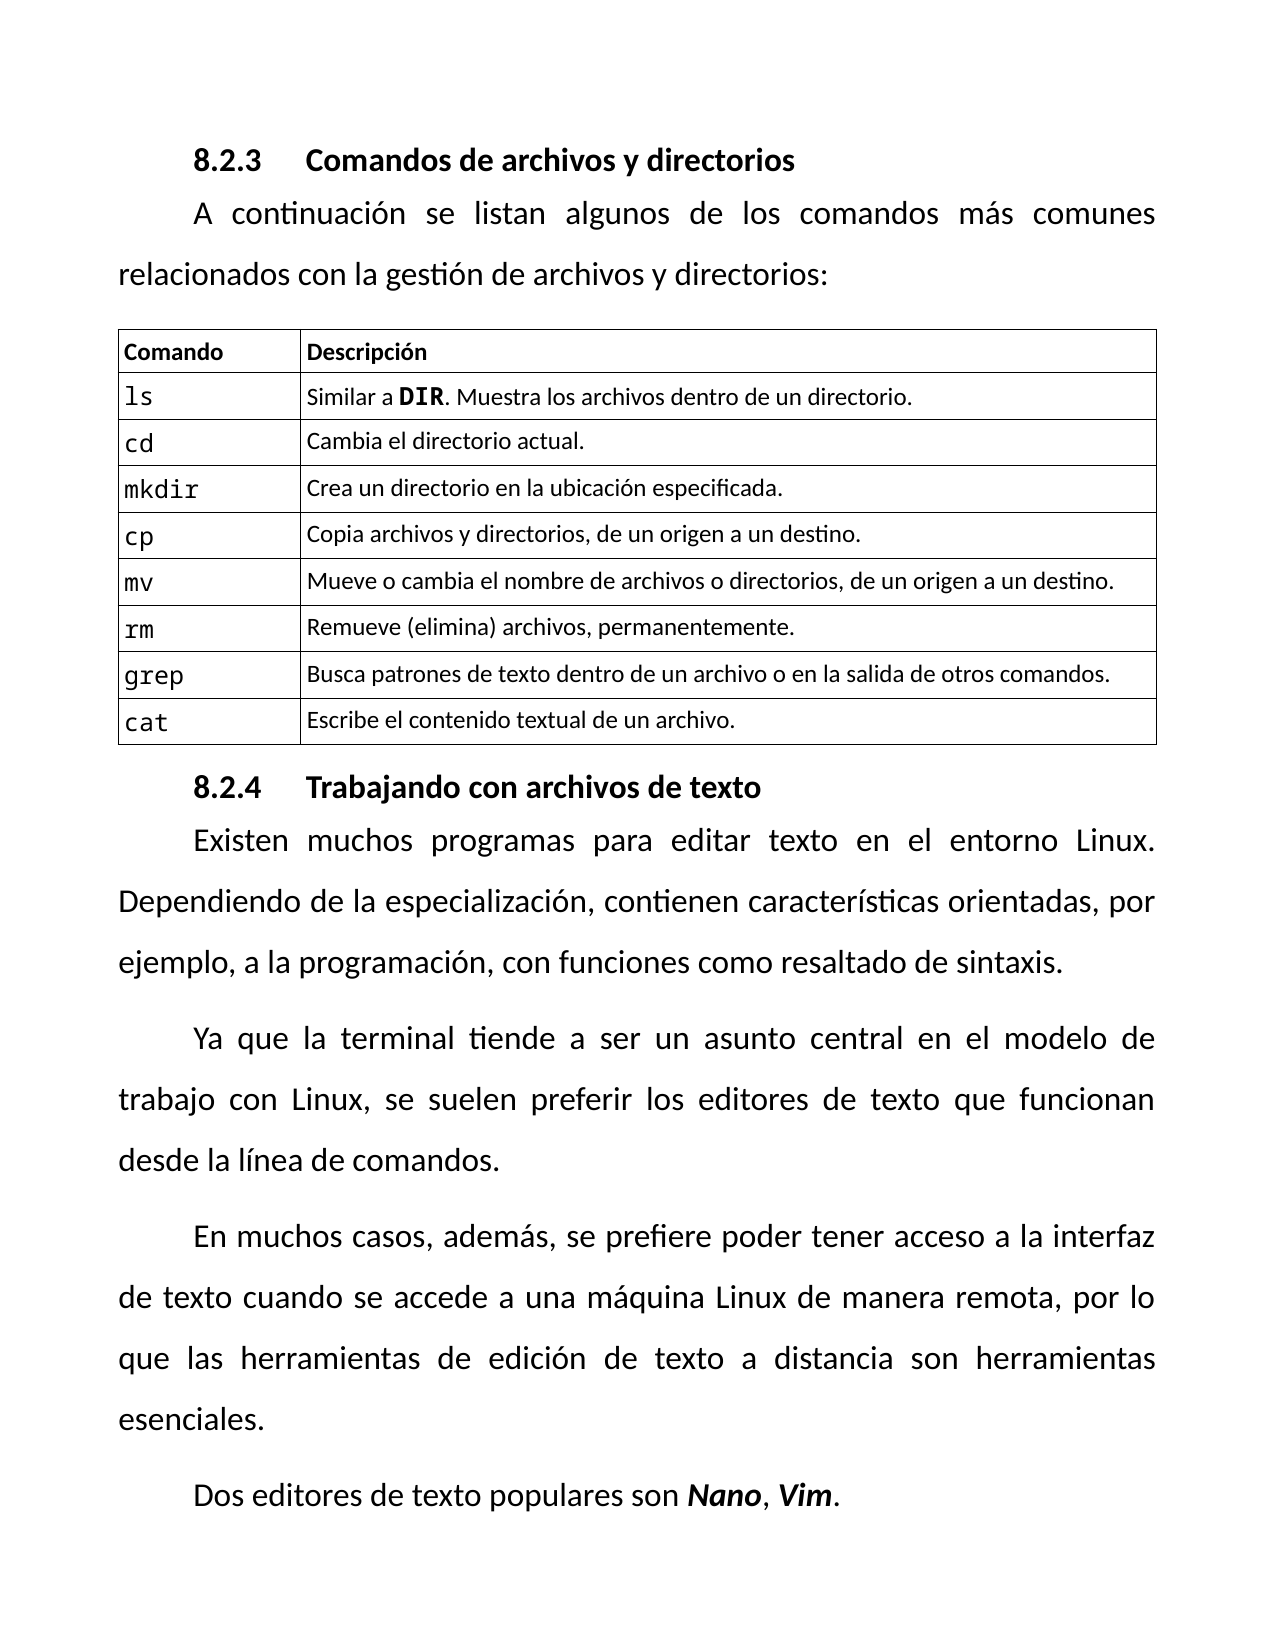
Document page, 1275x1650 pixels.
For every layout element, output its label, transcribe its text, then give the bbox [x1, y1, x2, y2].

text A continuación se listan algunos de los comandos más comunes relacionados con la gestión de archivos y directorios: [118, 192, 1157, 294]
table_cell grep [119, 652, 300, 698]
table_cell cp [119, 513, 300, 558]
table_cell mv [119, 559, 300, 605]
table_header Comando [119, 330, 300, 372]
table_cell Crea un directorio en la ubicación especificada. [301, 466, 1156, 512]
table_cell cat [119, 699, 300, 744]
table_cell Copia archivos y directorios, de un origen a un destino. [301, 513, 1156, 558]
table_header Descripción [301, 330, 1156, 372]
table_cell Busca patrones de texto dentro de un archivo o en la salida de otros comandos. [301, 652, 1156, 698]
subtitle Trabajando con archivos de texto [193, 766, 1157, 807]
text Existen muchos programas para editar texto en el entorno Linux. Dependiendo de la especialización, contienen características orientadas, por ejemplo, a la programación, con funciones como resaltado de sintaxis. [118, 819, 1157, 982]
subtitle Comandos de archivos y directorios [193, 139, 1157, 180]
table_cell rm [119, 606, 300, 651]
table_cell ls [119, 373, 300, 418]
table_cell Mueve o cambia el nombre de archivos o directorios, de un origen a un destino. [301, 559, 1156, 605]
table_cell Remueve (elimina) archivos, permanentemente. [301, 606, 1156, 651]
table_cell Escribe el contenido textual de un archivo. [301, 699, 1156, 744]
text Ya que la terminal tiende a ser un asunto central en el modelo de trabajo con Linux, se suelen preferir los editores de texto que funcionan desde la línea de comandos. [118, 1017, 1157, 1180]
table_cell Cambia el directorio actual. [301, 420, 1156, 465]
text En muchos casos, además, se prefiere poder tener acceso a la interfaz de texto cuando se accede a una máquina Linux de manera remota, por lo que las herramientas de edición de texto a distancia son herramientas esenciales. [118, 1215, 1157, 1439]
table_cell cd [119, 420, 300, 465]
table_cell mkdir [119, 466, 300, 512]
table_cell Similar a DIR. Muestra los archivos dentro de un directorio. [301, 373, 1156, 418]
text Dos editores de texto populares son Nano, Vim. [118, 1474, 1157, 1514]
